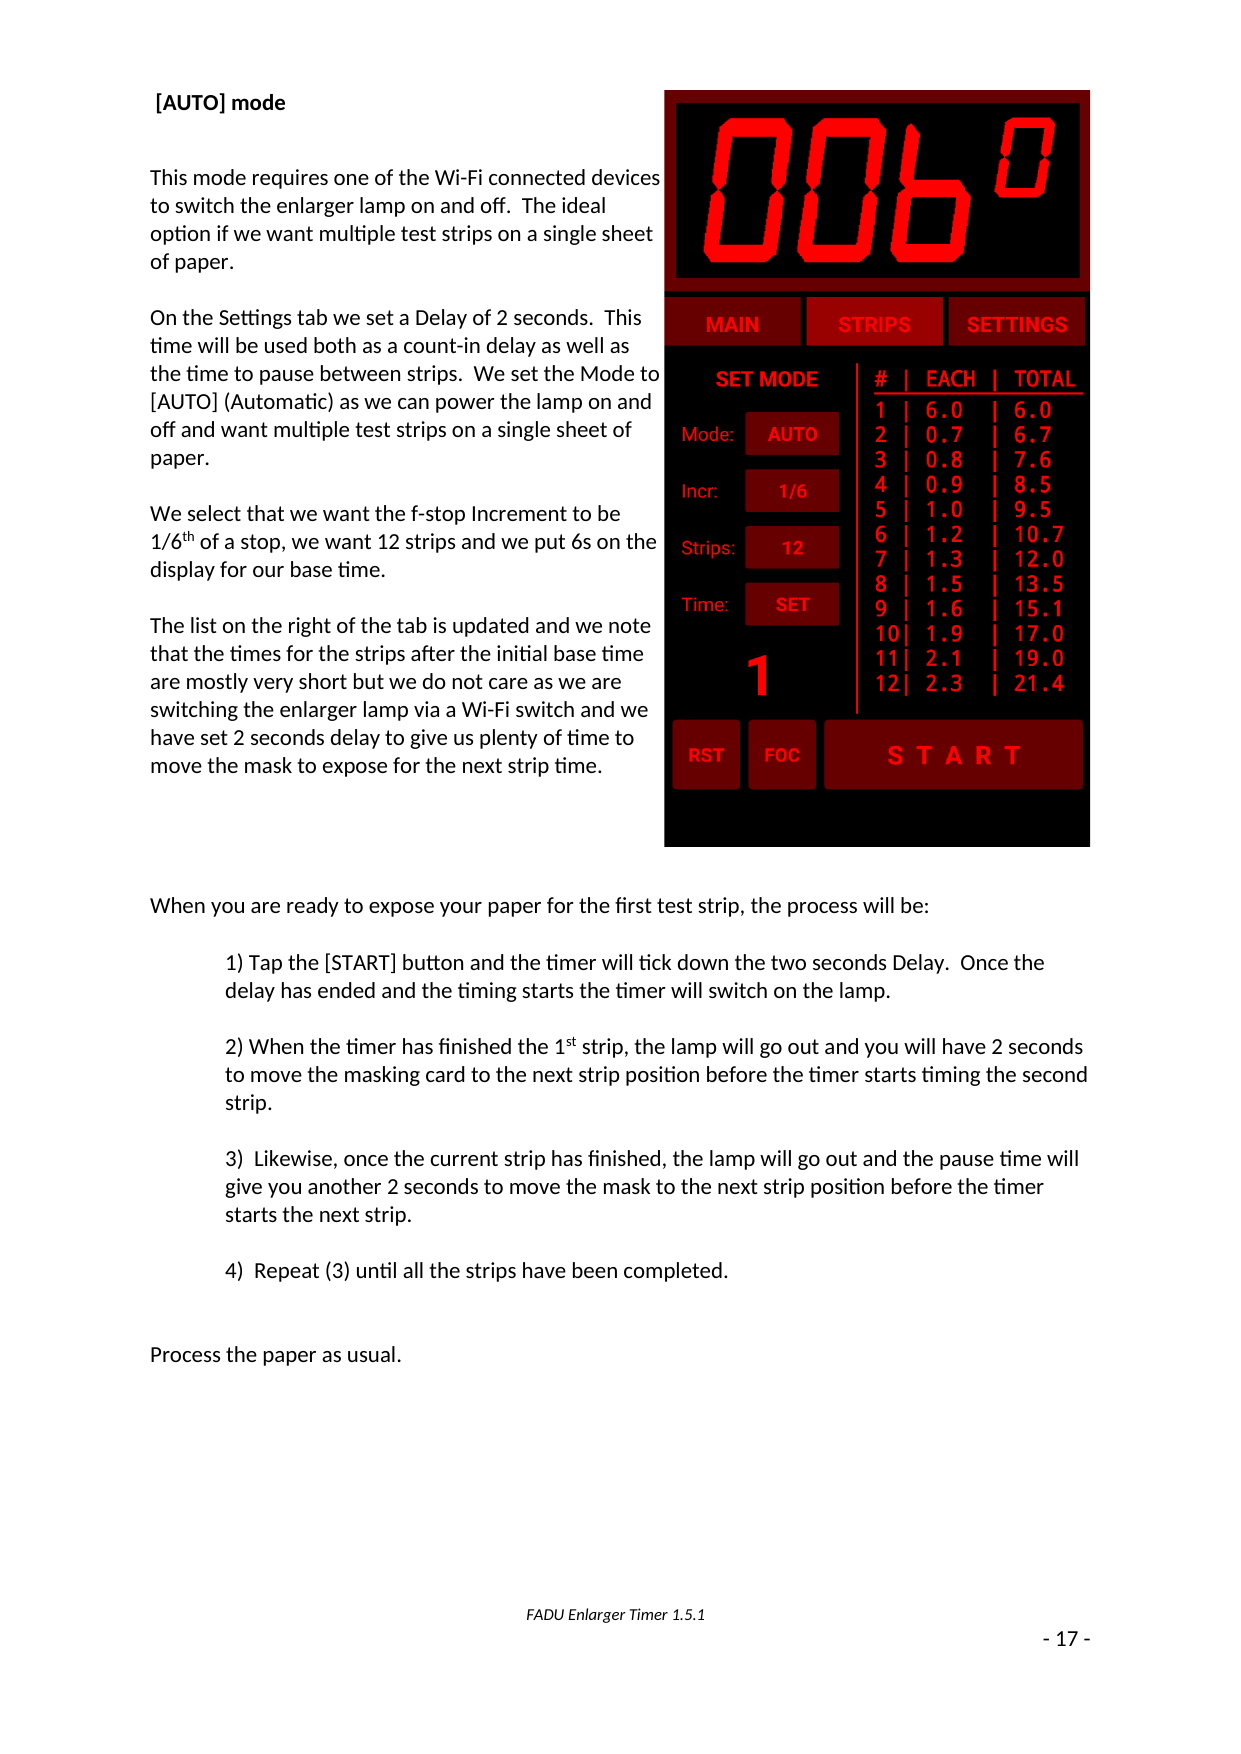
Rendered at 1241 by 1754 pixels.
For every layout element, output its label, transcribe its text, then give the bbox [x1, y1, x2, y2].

text This mode requires one of the Wi-Fi connected devices to switch the enlarger lamp on and off. The ideal option if we want multiple test strips on a single sheet of paper. [150, 163, 664, 275]
text The list on the right of the tab is updated and we note that the times for the strips after the initial base time are mostly very short but we do not care as we are switching the enlarger lamp via a Wi-Fi switch and we have set 2 seconds delay to give us plenty of time to move the mask to expose for the next strip time. [150, 611, 664, 779]
text Process the paper as usual. [150, 1340, 1090, 1368]
text 1) Tap the [START] button and the timer will tick down the two seconds Delay. Once the delay has ended and the timing starts the timer will switch on the lamp. [225, 948, 1090, 1004]
text When you are ready to expose your paper for the first test strip, the process will be: [150, 892, 1090, 920]
text On the Settings tab we set a Delay of 2 seconds. This time will be used both as a count-in delay as well as the time to pause between strips. We set the Mode to [AUTO] (Automatic) as we can power the lamp on and off and want multiple test strips on a single sheet of paper. [150, 303, 664, 471]
text We select that we want the f-stop Increment to be 1/6th of a stop, we want 12 strips and we put 6s on the display for our base time. [150, 499, 664, 583]
text 4) Repeat (3) until all the strips have been completed. [225, 1256, 1090, 1284]
text 2) When the timer has finished the 1st strip, the lamp will go out and you will have 2 seconds to move the masking card to the next strip position before the timer starts timing the second strip. [225, 1032, 1090, 1116]
text [AUTO] mode [150, 88, 1090, 117]
text 3) Likewise, once the current strip has finished, the lamp will go out and the pause time will give you another 2 seconds to move the mask to the next strip position before the timer starts the next strip. [225, 1144, 1090, 1228]
